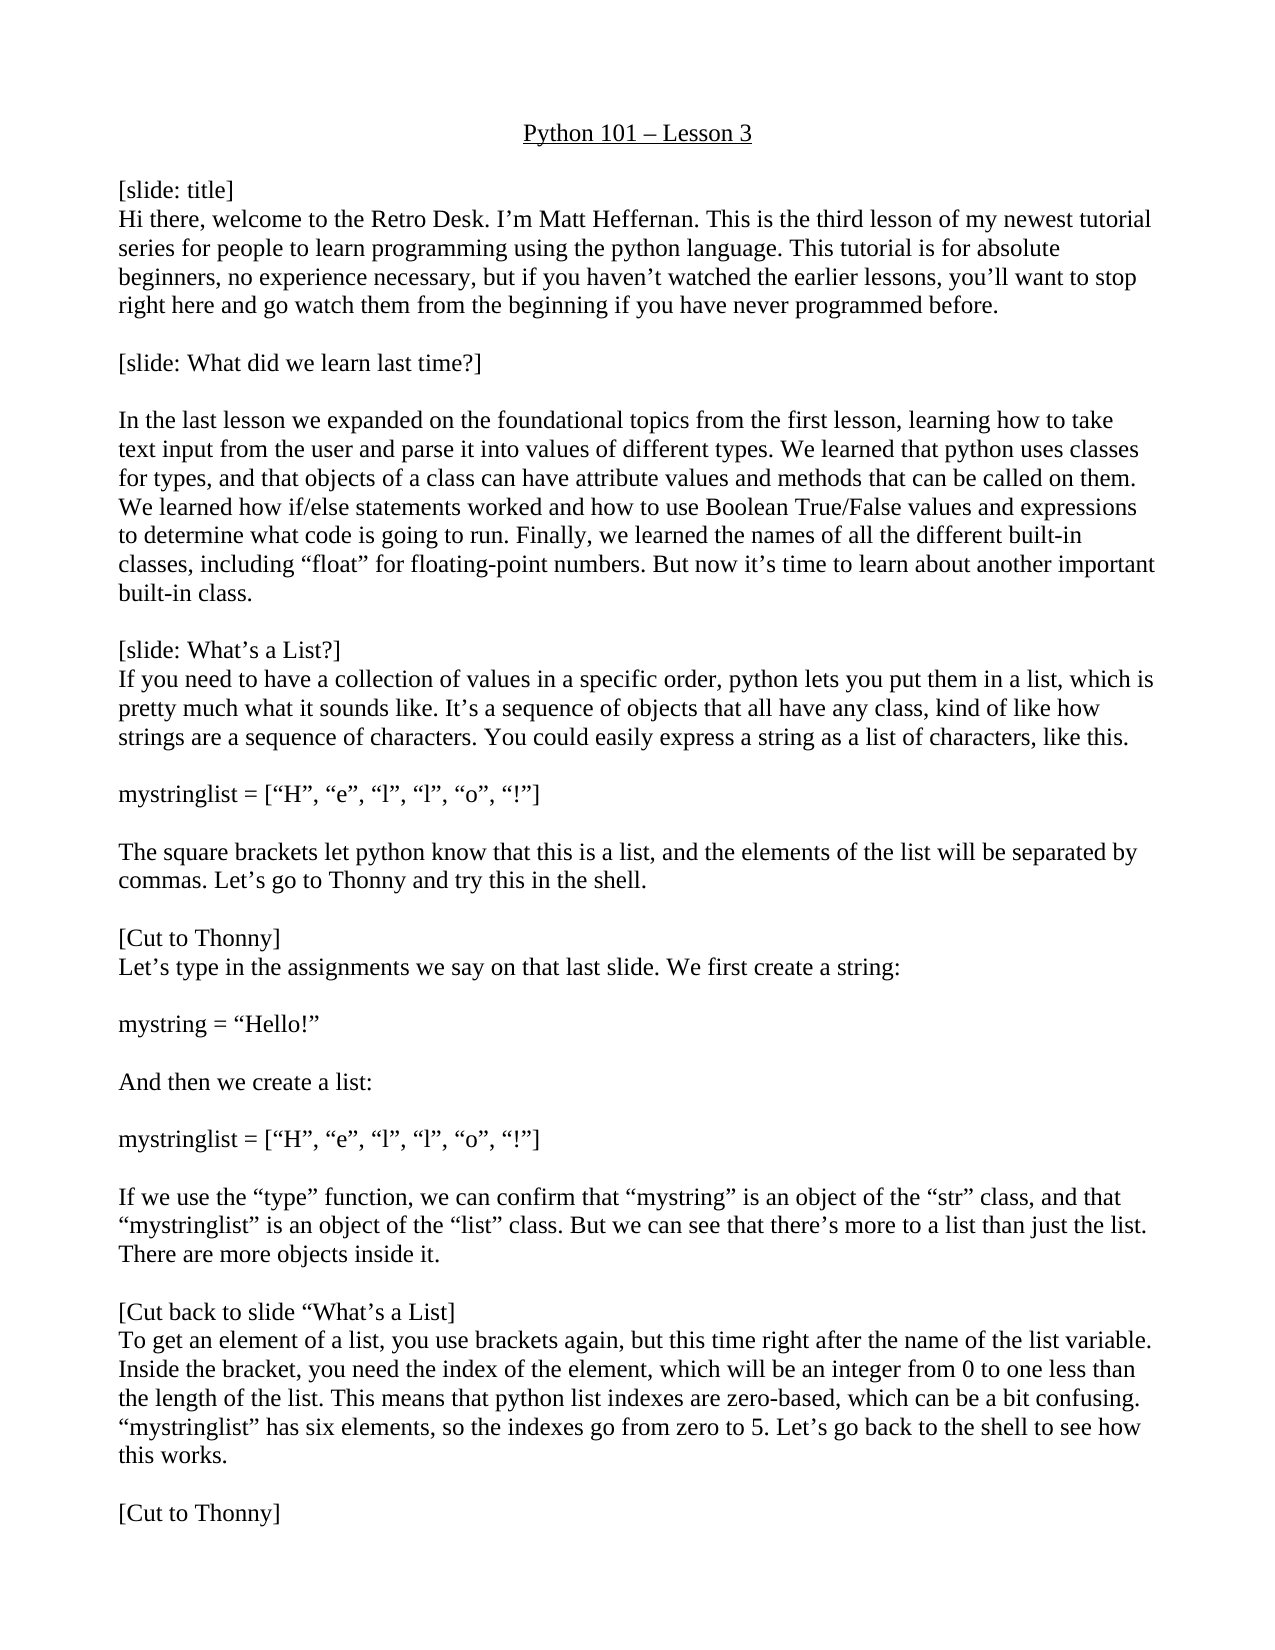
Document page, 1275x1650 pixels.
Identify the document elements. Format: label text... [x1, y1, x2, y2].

text If we use the “type” function, we can confirm that “mystring” is an object of the “str” class, and that “mystringlist” is an object of the “list” class. But we can see that there’s more to a list than just the list. There are more objects inside it. [118, 1182, 1157, 1268]
text [Cut to Thonny] [118, 923, 1157, 952]
text To get an element of a list, you use brackets again, but this time right after the name of the list variable. Inside the bracket, you need the index of the element, which will be an integer from 0 to one less than the length of the list. This means that python list indexes are zero-based, which can be a bit confusing. “mystringlist” has six elements, so the indexes go from zero to 5. Let’s go back to the shell to see how this works. [118, 1326, 1157, 1469]
text And then we create a list: [118, 1067, 1157, 1096]
text [Cut back to slide “What’s a List] [118, 1297, 1157, 1326]
text The square brackets let python know that this is a list, and the elements of the list will be separated by commas. Let’s go to Thonny and try this in the shell. [118, 837, 1157, 894]
text mystringlist = [“H”, “e”, “l”, “l”, “o”, “!”] [118, 779, 1157, 808]
text [slide: What did we learn last time?] [118, 348, 1157, 377]
text In the last lesson we expanded on the foundational topics from the first lesson, learning how to take text input from the user and parse it into values of different types. We learned that python uses classes for types, and that objects of a class can have attribute values and methods that can be called on them. We learned how if/else statements worked and how to use Boolean True/False values and expressions to determine what code is going to run. Finally, we learned the names of all the different built-in classes, including “float” for floating-point numbers. But now it’s time to learn about another important built-in class. [118, 406, 1157, 607]
text If you need to have a collection of values in a specific order, python lets you put them in a list, which is pretty much what it sounds like. It’s a sequence of objects that all have any class, kind of like how strings are a sequence of characters. You could easily express a string as a list of characters, like this. [118, 664, 1157, 751]
text [Cut to Thonny] [118, 1498, 1157, 1527]
text mystring = “Hello!” [118, 1009, 1157, 1038]
text Hi there, welcome to the Retro Desk. I’m Matt Heffernan. This is the third lesson of my newest tutorial series for people to learn programming using the python language. This tutorial is for absolute beginners, no experience necessary, but if you haven’t watched the earlier lessons, you’ll want to stop right here and go watch them from the beginning if you have never programmed before. [118, 204, 1157, 319]
text mystringlist = [“H”, “e”, “l”, “l”, “o”, “!”] [118, 1124, 1157, 1153]
text [slide: title] [118, 176, 1157, 204]
text Let’s type in the assignments we say on that last slide. We first create a string: [118, 952, 1157, 981]
text [slide: What’s a List?] [118, 636, 1157, 664]
text Python 101 – Lesson 3 [118, 118, 1157, 147]
